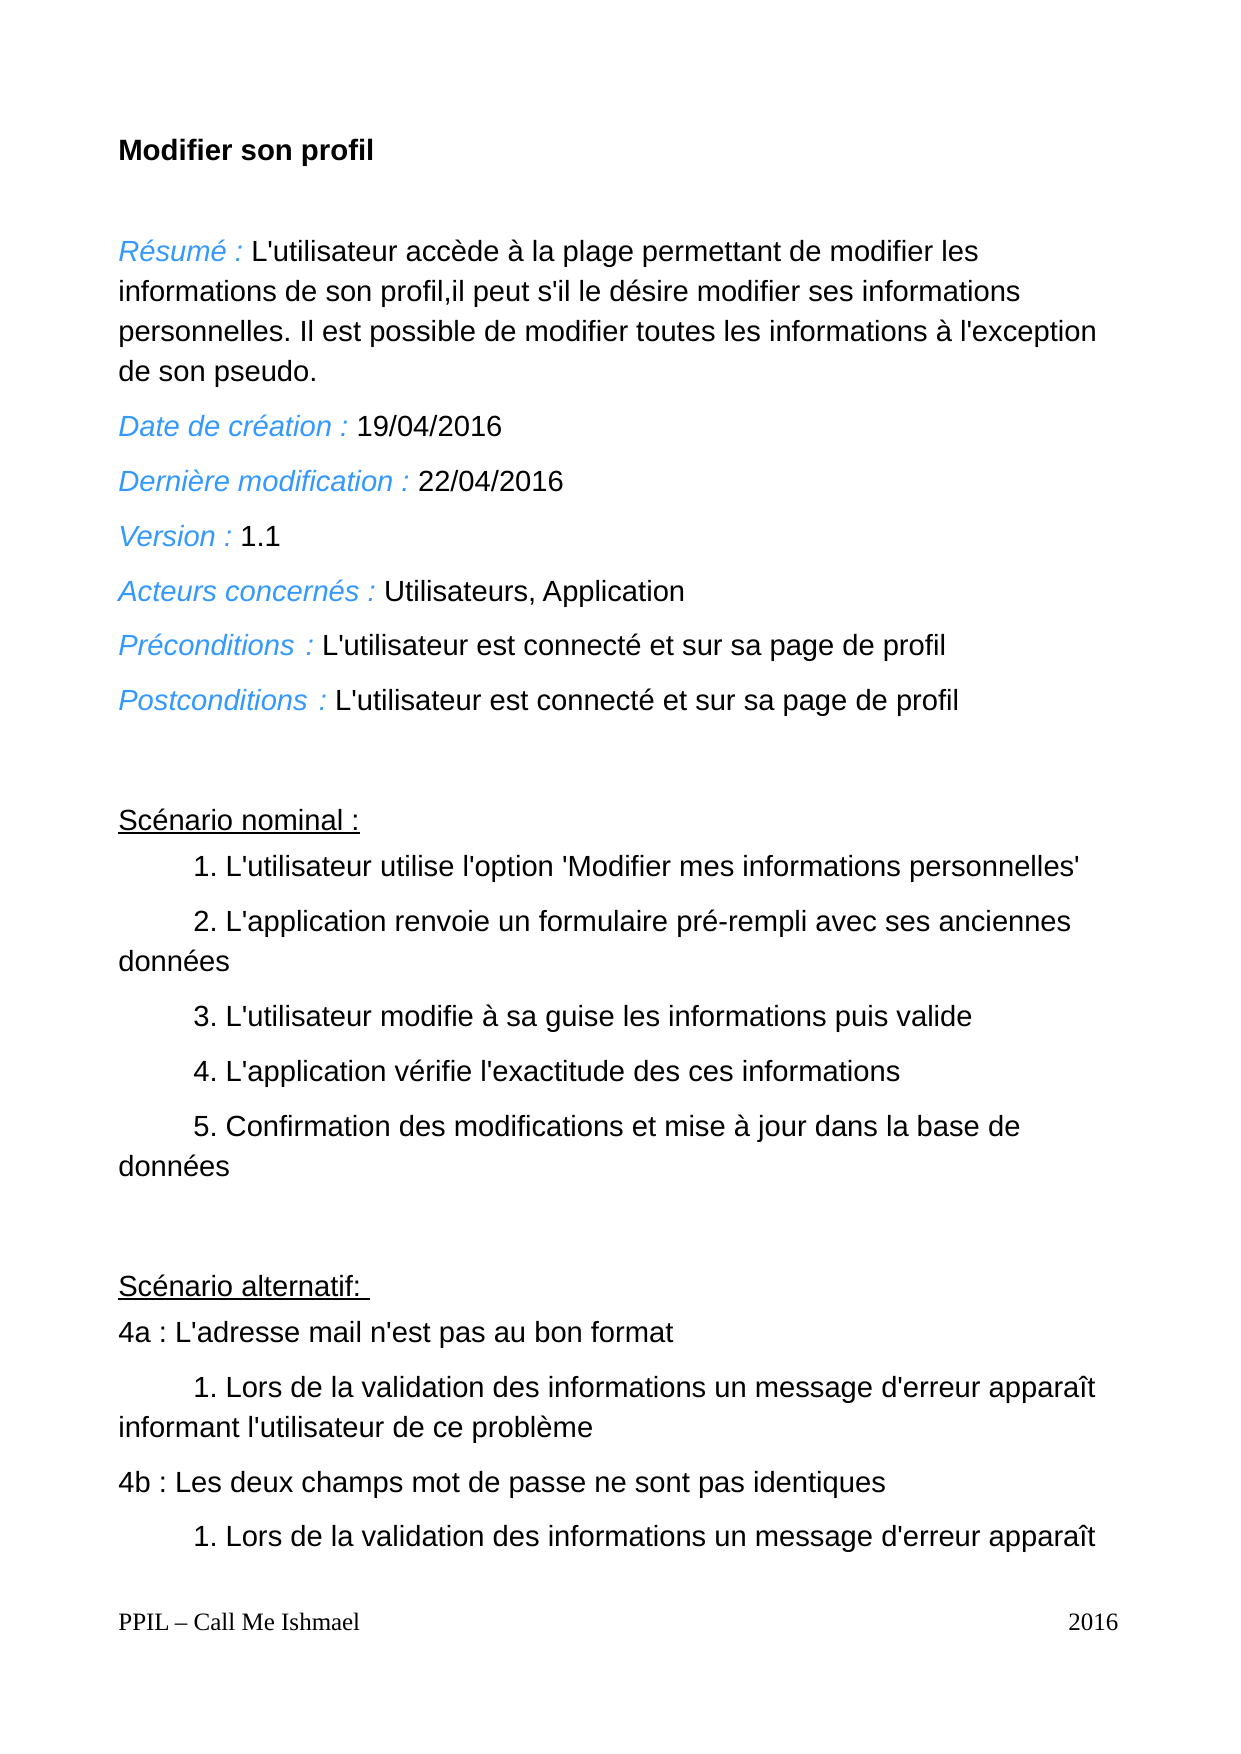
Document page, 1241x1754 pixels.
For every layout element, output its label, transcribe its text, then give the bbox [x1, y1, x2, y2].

text Préconditions : L'utilisateur est connecté et sur sa page de profil [118, 628, 1122, 662]
text 2. L'application renvoie un formulaire pré-rempli avec ses anciennes données [118, 904, 1122, 978]
text 4. L'application vérifie l'exactitude des ces informations [118, 1054, 1122, 1087]
subtitle Scénario nominal : [118, 803, 1122, 837]
text 4a : L'adresse mail n'est pas au bon format [118, 1315, 1122, 1348]
text 1. Lors de la validation des informations un message d'erreur apparaît [118, 1519, 1122, 1553]
subtitle Scénario alternatif: [118, 1269, 1122, 1302]
text 3. L'utilisateur modifie à sa guise les informations puis valide [118, 999, 1122, 1032]
text 1. Lors de la validation des informations un message d'erreur apparaît informant l'utilisateur de ce problème [118, 1369, 1122, 1443]
text Résumé : L'utilisateur accède à la plage permettant de modifier les informations de son profil,il peut s'il le désire modifier ses informations personnelles. Il est possible de modifier toutes les informations à l'exception de son pseudo. [118, 234, 1122, 388]
text Date de création : 19/04/2016 [118, 409, 1122, 443]
text Version : 1.1 [118, 519, 1122, 552]
text 5. Confirmation des modifications et mise à jour dans la base de données [118, 1108, 1122, 1182]
text 4b : Les deux champs mot de passe ne sont pas identiques [118, 1464, 1122, 1498]
text Postconditions : L'utilisateur est connecté et sur sa page de profil [118, 683, 1122, 717]
text Dernière modification : 22/04/2016 [118, 464, 1122, 497]
text Acteurs concernés : Utilisateurs, Application [118, 573, 1122, 607]
text 1. L'utilisateur utilise l'option 'Modifier mes informations personnelles' [118, 849, 1122, 883]
subtitle Modifier son profil [118, 133, 1122, 166]
